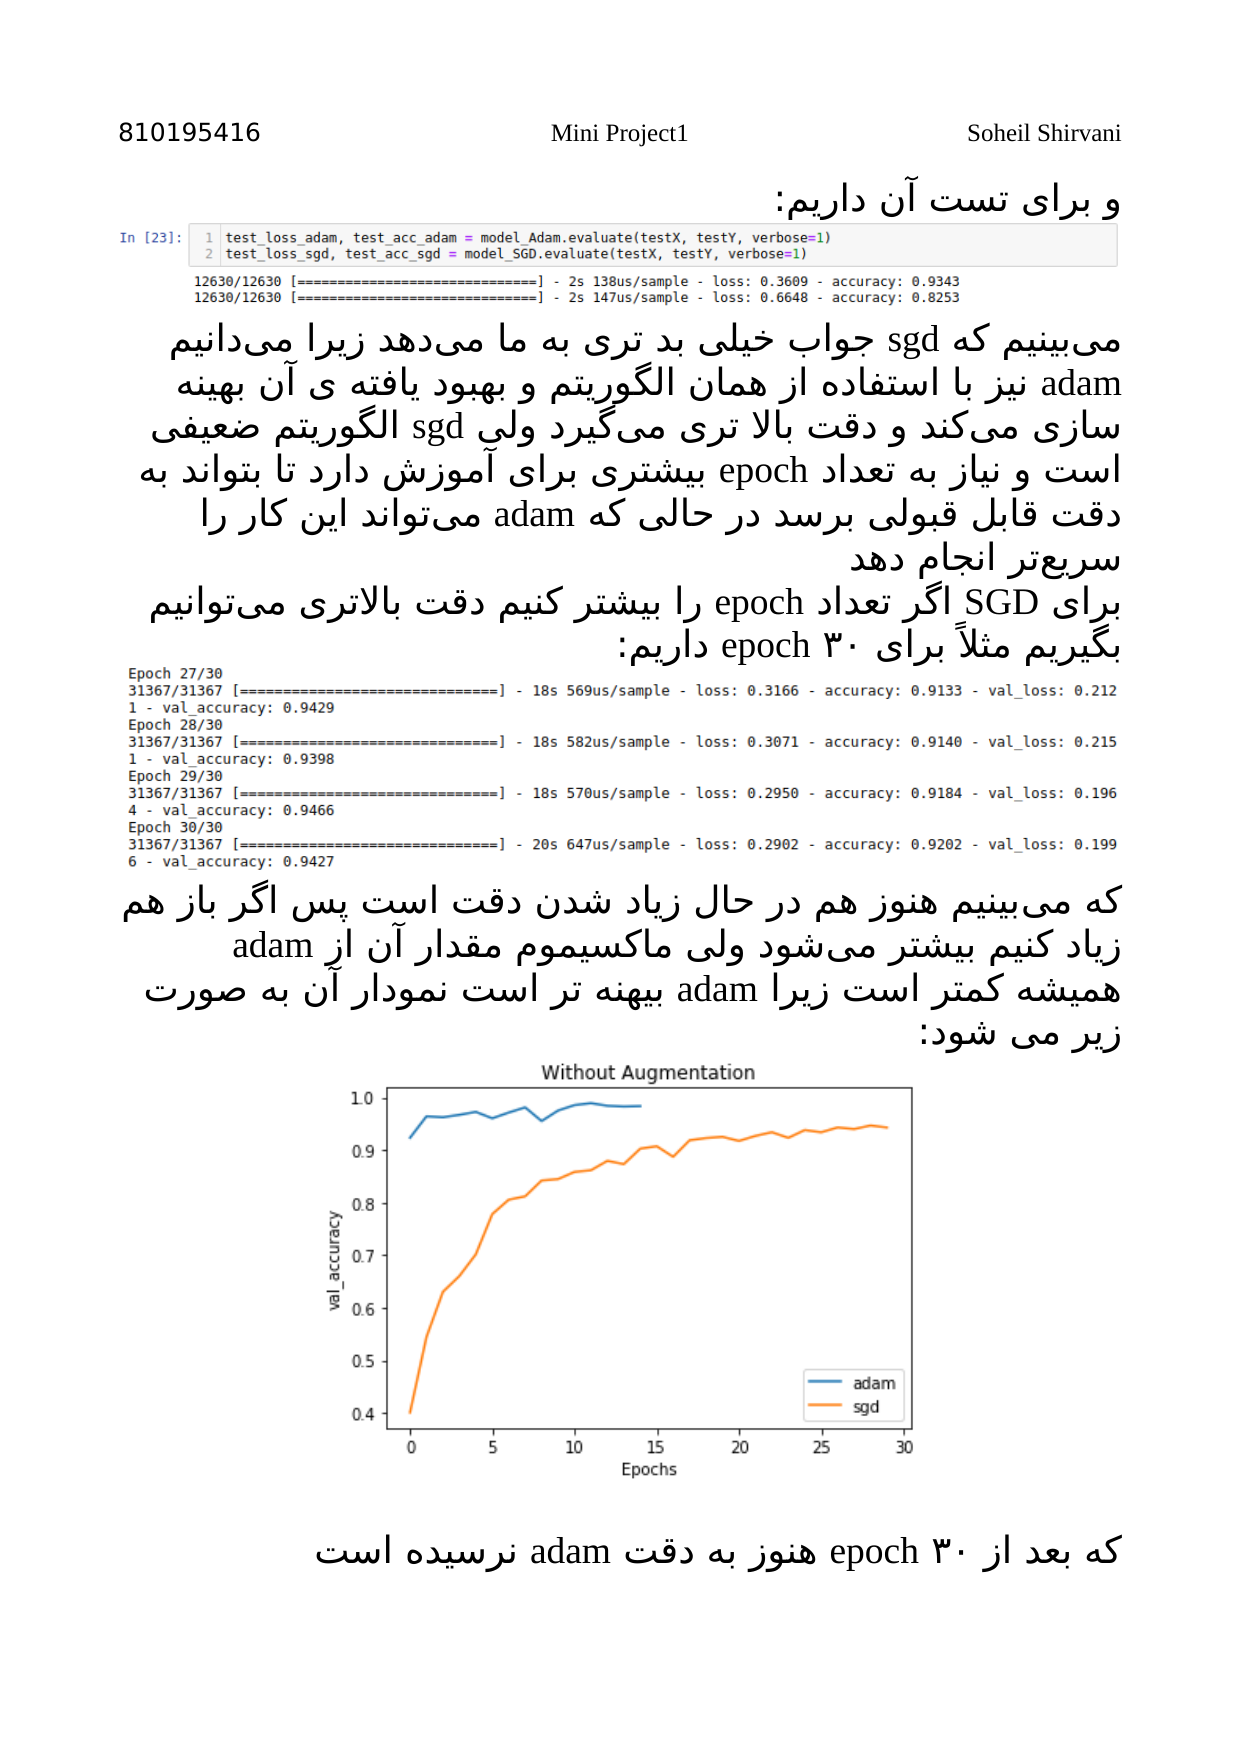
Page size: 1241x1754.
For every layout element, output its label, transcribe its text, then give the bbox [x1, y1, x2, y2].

text که می‌بینیم هنوز هم در حال زیاد شدن دقت است پس اگر باز هم زیاد کنیم بیشتر می‌شود ولی ماکسیموم مقدار آن از adam همیشه کمتر است زیرا adam بیهنه تر است نمودار آن به صورت زیر می شود: [118, 879, 1122, 1054]
picture [317, 1053, 924, 1488]
text می‌بینیم که sgd جواب خیلی بد تری به ما می‌دهد زیرا می‌دانیم adam نیز با استفاده از همان الگوریتم و بهبود یافته ی آن بهینه سازی می‌کند و دقت بالا تری می‌گیرد ولی sgd الگوریتم ضعیفی است و نیاز به تعداد epoch بیشتری برای آموزش دارد تا بتواند به دقت قابل قبولی برسد در حالی که adam می‌تواند این کار را سریع‌تر انجام دهد [118, 317, 1122, 579]
picture [118, 666, 1123, 879]
picture [118, 220, 1123, 317]
text برای SGD اگر تعداد epoch را بیشتر کنیم دقت بالاتری می‌توانیم بگیریم مثلاً برای ۳۰ epoch داریم: [118, 579, 1122, 666]
text که بعد از ۳۰ epoch هنوز به دقت adam نرسیده است [118, 1528, 1122, 1572]
text و برای تست آن داریم: [118, 177, 1122, 220]
